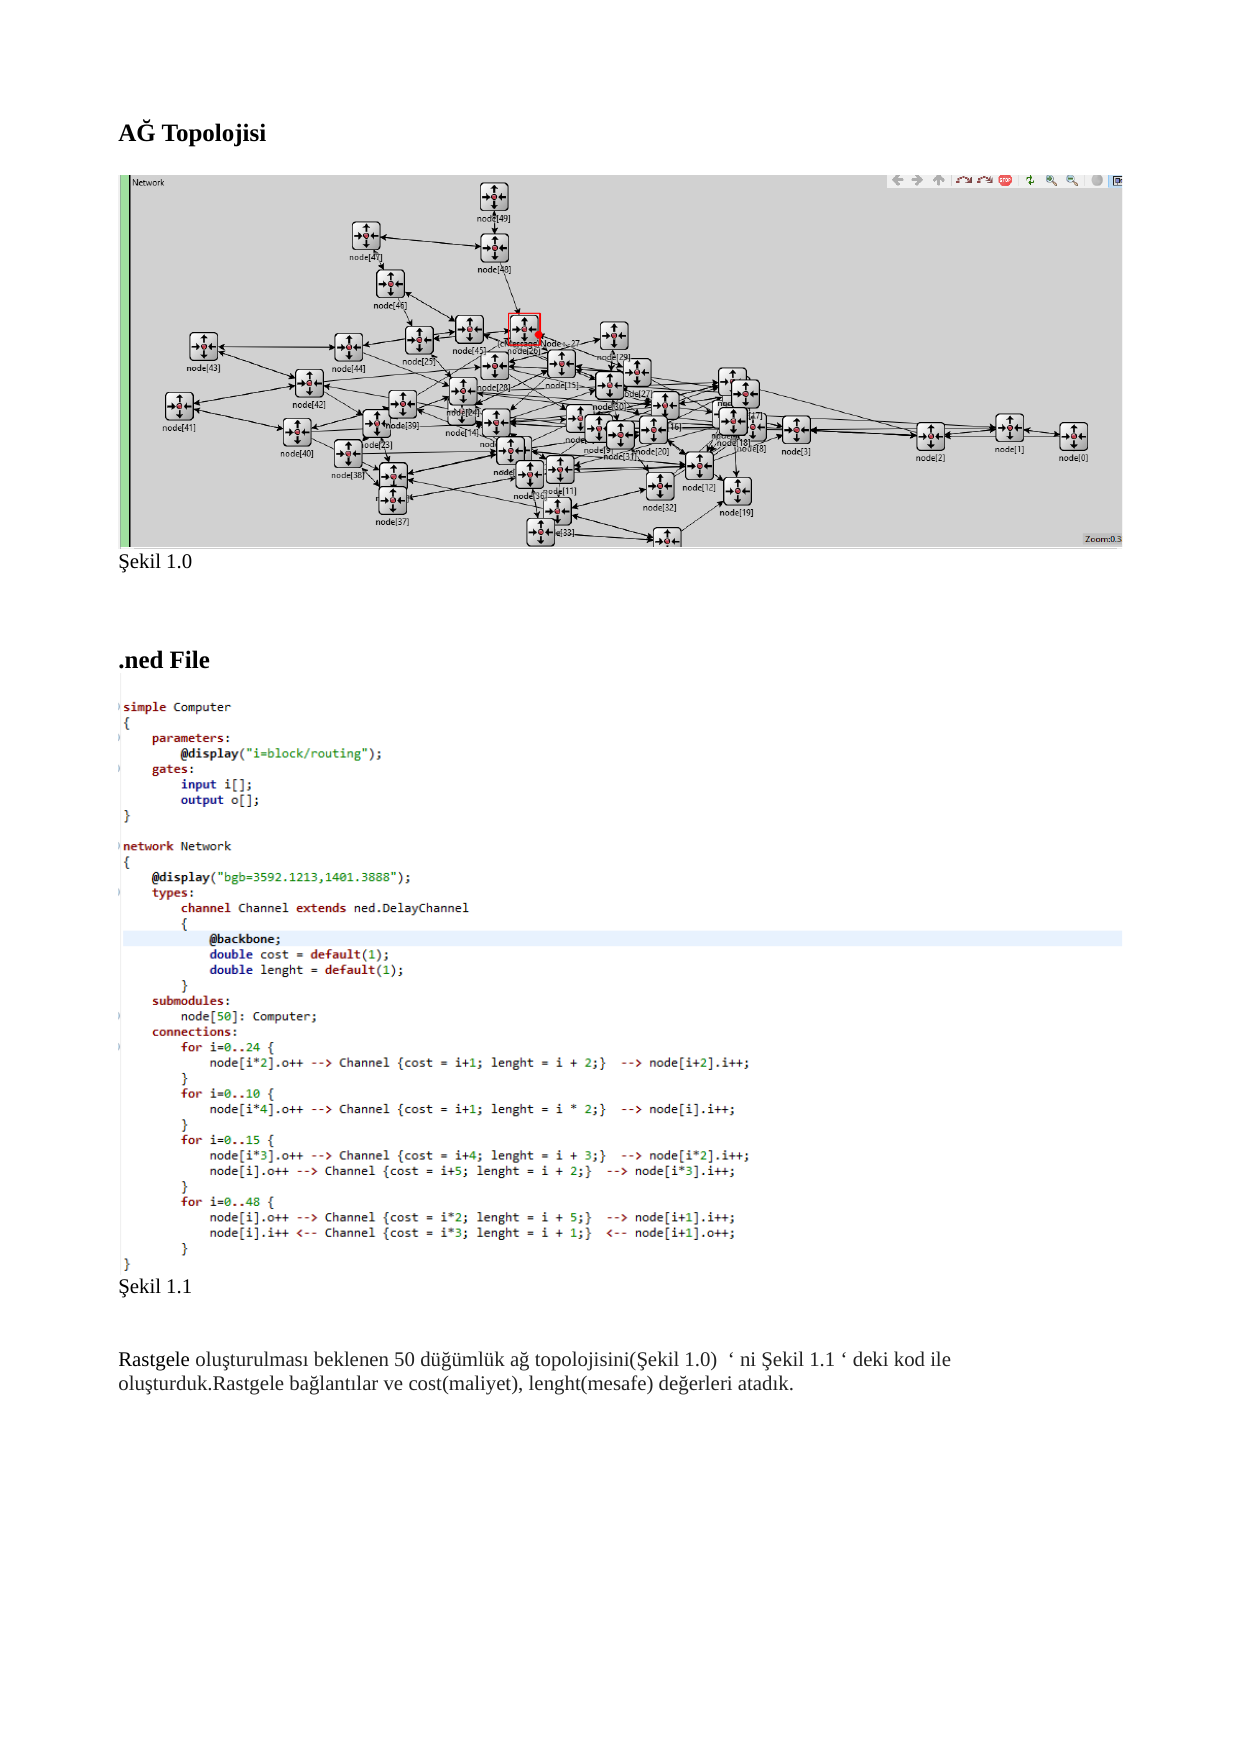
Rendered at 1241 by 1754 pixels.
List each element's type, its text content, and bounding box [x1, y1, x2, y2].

text .ned File [118, 645, 1122, 673]
text Şekil 1.1 [118, 1275, 1122, 1298]
text Rastgele oluşturulması beklenen 50 düğümlük ağ topolojisini(Şekil 1.0) ‘ ni Şekil 1.1 ‘ deki kod ile oluşturduk.Rastgele bağlantılar ve cost(maliyet), lenght(mesafe) değerleri atadık. [118, 1347, 1122, 1395]
text Şekil 1.0 [118, 549, 1122, 573]
text AĞ Topolojisi [118, 118, 1122, 147]
picture [118, 673, 1123, 1275]
picture [118, 175, 1123, 549]
